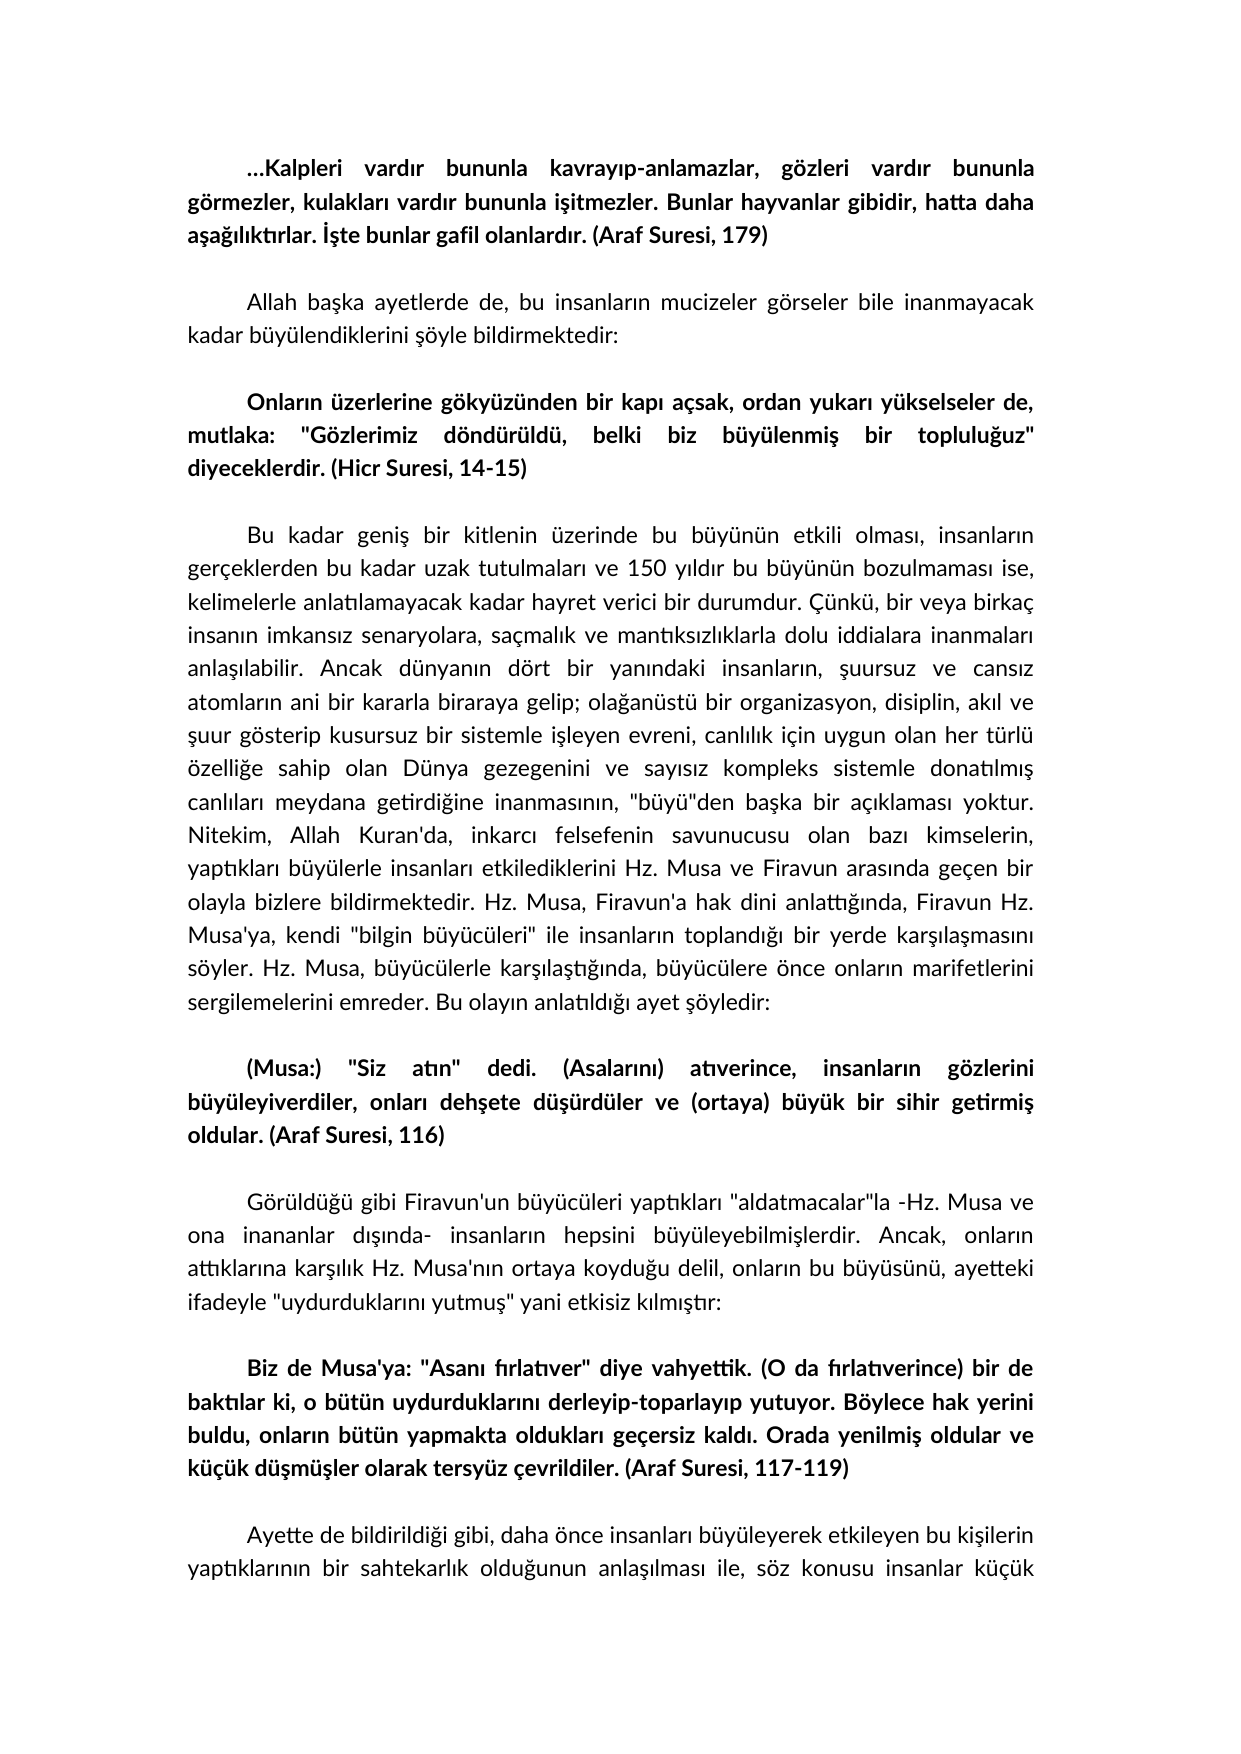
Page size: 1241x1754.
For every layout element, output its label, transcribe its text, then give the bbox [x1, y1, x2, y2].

text (Musa:) "Siz atın" dedi. (Asalarını) atıverince, insanların gözlerini büyüleyiverdiler, onları dehşete düşürdüler ve (ortaya) büyük bir sihir getirmiş oldular. (Araf Suresi, 116) [187, 1050, 1035, 1150]
text Bu kadar geniş bir kitlenin üzerinde bu büyünün etkili olması, insanların gerçeklerden bu kadar uzak tutulmaları ve 150 yıldır bu büyünün bozulmaması ise, kelimelerle anlatılamayacak kadar hayret verici bir durumdur. Çünkü, bir veya birkaç insanın imkansız senaryolara, saçmalık ve mantıksızlıklarla dolu iddialara inanmaları anlaşılabilir. Ancak dünyanın dört bir yanındaki insanların, şuursuz ve cansız atomların ani bir kararla biraraya gelip; olağanüstü bir organizasyon, disiplin, akıl ve şuur gösterip kusursuz bir sistemle işleyen evreni, canlılık için uygun olan her türlü özelliğe sahip olan Dünya gezegenini ve sayısız kompleks sistemle donatılmış canlıları meydana getirdiğine inanmasının, "büyü"den başka bir açıklaması yoktur. Nitekim, Allah Kuran'da, inkarcı felsefenin savunucusu olan bazı kimselerin, yaptıkları büyülerle insanları etkilediklerini Hz. Musa ve Firavun arasında geçen bir olayla bizlere bildirmektedir. Hz. Musa, Firavun'a hak dini anlattığında, Firavun Hz. Musa'ya, kendi "bilgin büyücüleri" ile insanların toplandığı bir yerde karşılaşmasını söyler. Hz. Musa, büyücülerle karşılaştığında, büyücülere önce onların marifetlerini sergilemelerini emreder. Bu olayın anlatıldığı ayet şöyledir: [187, 517, 1035, 1017]
text Allah başka ayetlerde de, bu insanların mucizeler görseler bile inanmayacak kadar büyülendiklerini şöyle bildirmektedir: [187, 283, 1035, 350]
text Ayette de bildirildiği gibi, daha önce insanları büyüleyerek etkileyen bu kişilerin yaptıklarının bir sahtekarlık olduğunun anlaşılması ile, söz konusu insanlar küçük [187, 1517, 1035, 1583]
text Onların üzerlerine gökyüzünden bir kapı açsak, ordan yukarı yükselseler de, mutlaka: "Gözlerimiz döndürüldü, belki biz büyülenmiş bir topluluğuz" diyeceklerdir. (Hicr Suresi, 14-15) [187, 383, 1035, 483]
text …Kalpleri vardır bununla kavrayıp-anlamazlar, gözleri vardır bununla görmezler, kulakları vardır bununla işitmezler. Bunlar hayvanlar gibidir, hatta daha aşağılıktırlar. İşte bunlar gafil olanlardır. (Araf Suresi, 179) [187, 150, 1035, 250]
text Biz de Musa'ya: "Asanı fırlatıver" diye vahyettik. (O da fırlatıverince) bir de baktılar ki, o bütün uydurduklarını derleyip-toparlayıp yutuyor. Böylece hak yerini buldu, onların bütün yapmakta oldukları geçersiz kaldı. Orada yenilmiş oldular ve küçük düşmüşler olarak tersyüz çevrildiler. (Araf Suresi, 117-119) [187, 1350, 1035, 1483]
text Görüldüğü gibi Firavun'un büyücüleri yaptıkları "aldatmacalar"la -Hz. Musa ve ona inananlar dışında- insanların hepsini büyüleyebilmişlerdir. Ancak, onların attıklarına karşılık Hz. Musa'nın ortaya koyduğu delil, onların bu büyüsünü, ayetteki ifadeyle "uydurduklarını yutmuş" yani etkisiz kılmıştır: [187, 1183, 1035, 1317]
